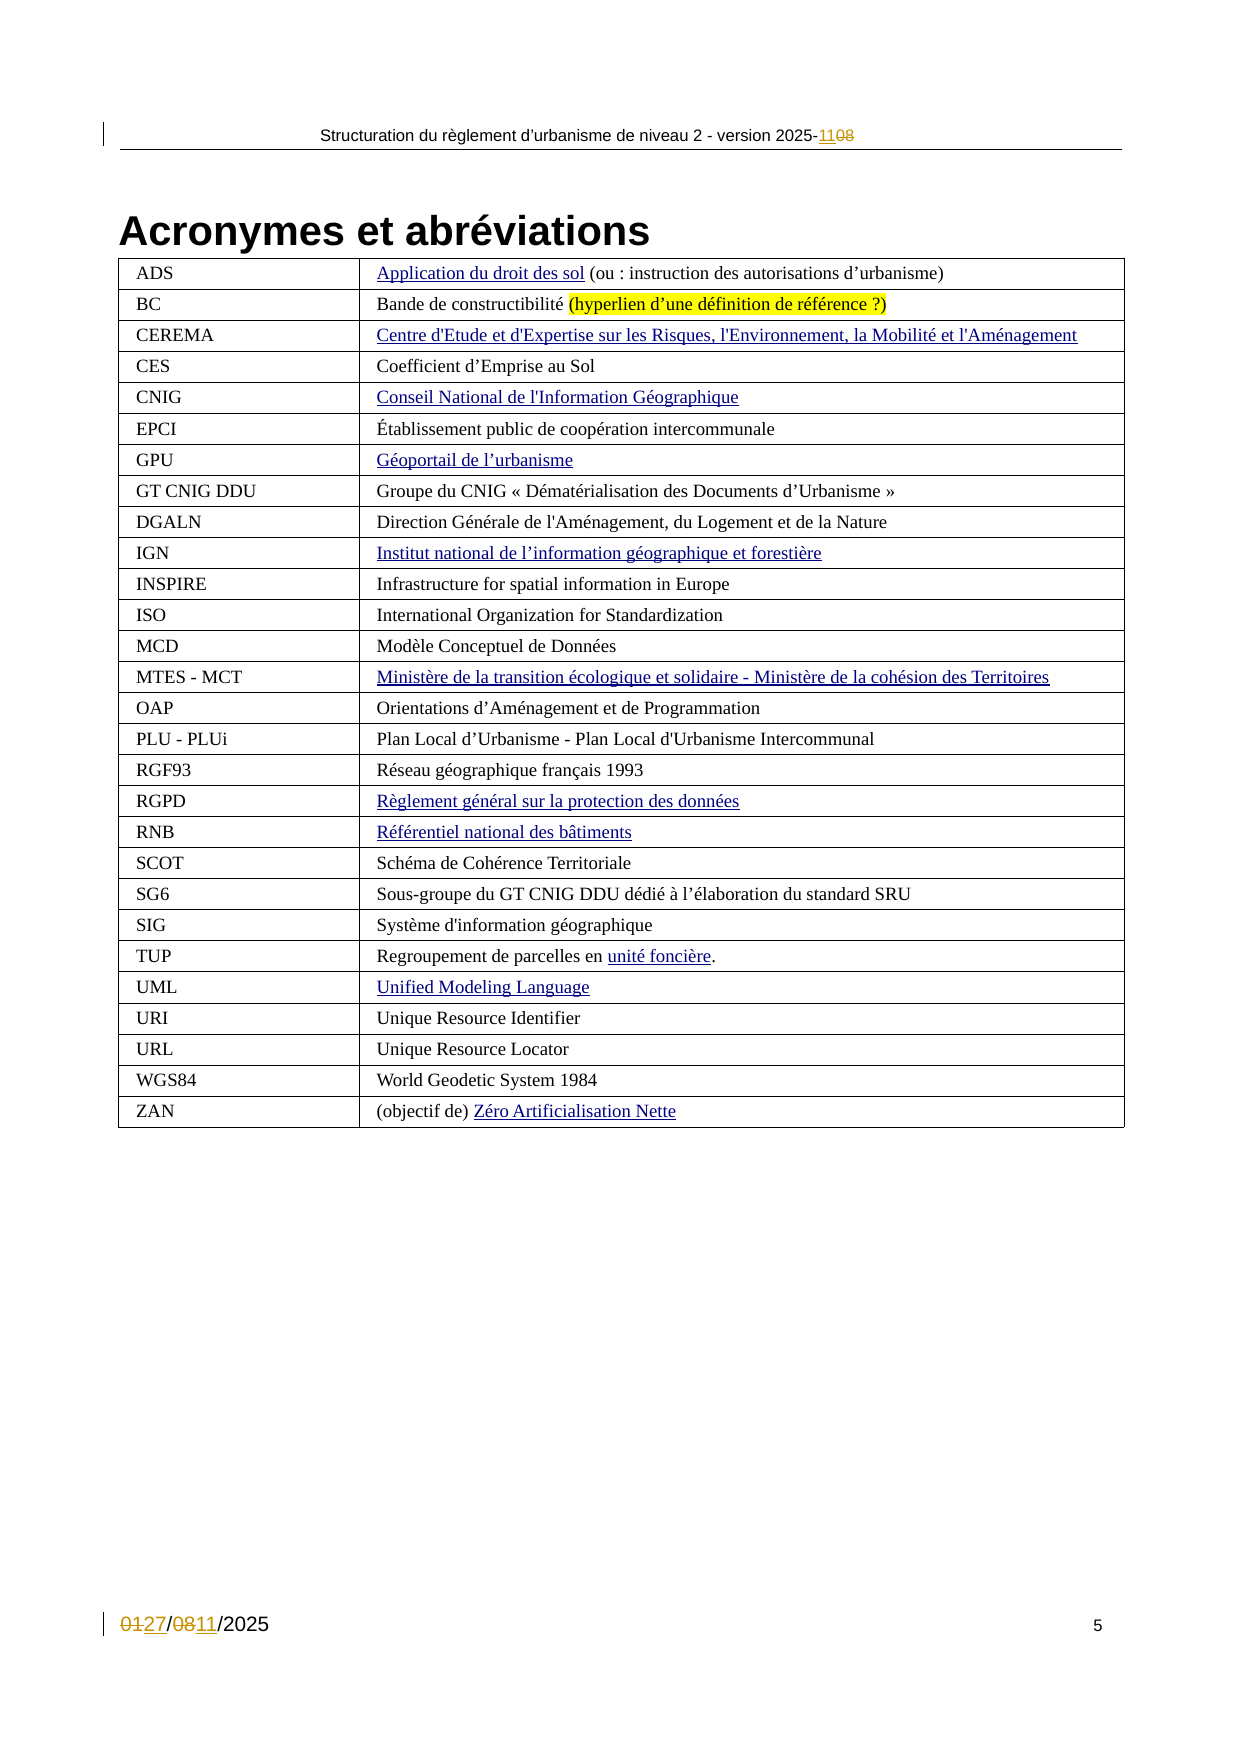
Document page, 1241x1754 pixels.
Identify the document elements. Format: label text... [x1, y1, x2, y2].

table_cell IGN [119, 538, 359, 568]
table_cell Géoportail de l’urbanisme [360, 445, 1124, 475]
table_cell Conseil National de l'Information Géographique [360, 383, 1124, 413]
table_cell Unique Resource Identifier [360, 1004, 1124, 1033]
table_cell Groupe du CNIG « Dématérialisation des Documents d’Urbanisme » [360, 476, 1124, 506]
table_cell Unique Resource Locator [360, 1035, 1124, 1064]
table_cell MCD [119, 631, 359, 661]
table_cell Institut national de l’information géographique et forestière [360, 538, 1124, 568]
table_cell MTES - MCT [119, 662, 359, 692]
table_cell International Organization for Standardization [360, 600, 1124, 630]
table_cell GT CNIG DDU [119, 476, 359, 506]
table_cell RNB [119, 817, 359, 847]
table_cell GPU [119, 445, 359, 475]
table_cell CES [119, 352, 359, 382]
table_cell Regroupement de parcelles en unité foncière. [360, 941, 1124, 971]
table_header ADS [119, 259, 359, 288]
table_cell Centre d'Etude et d'Expertise sur les Risques, l'Environnement, la Mobilité et l'Aménagement [360, 321, 1124, 351]
table_cell INSPIRE [119, 569, 359, 599]
table_cell Modèle Conceptuel de Données [360, 631, 1124, 661]
table_cell CEREMA [119, 321, 359, 351]
text Acronymes et abréviations [118, 207, 1116, 254]
table_cell Orientations d’Aménagement et de Programmation [360, 693, 1124, 723]
table_cell Réseau géographique français 1993 [360, 755, 1124, 785]
table_cell SCOT [119, 848, 359, 878]
table_cell Ministère de la transition écologique et solidaire - Ministère de la cohésion des Territoires [360, 662, 1124, 692]
table_cell BC [119, 290, 359, 319]
table_cell World Geodetic System 1984 [360, 1066, 1124, 1096]
table_cell Système d'information géographique [360, 910, 1124, 940]
table_cell Direction Générale de l'Aménagement, du Logement et de la Nature [360, 507, 1124, 537]
table_cell Unified Modeling Language [360, 972, 1124, 1002]
table_cell Infrastructure for spatial information in Europe [360, 569, 1124, 599]
table_cell (objectif de) Zéro Artificialisation Nette [360, 1097, 1124, 1127]
table_cell SG6 [119, 879, 359, 909]
table_cell SIG [119, 910, 359, 940]
table_cell Coefficient d’Emprise au Sol [360, 352, 1124, 382]
table_cell UML [119, 972, 359, 1002]
table_cell TUP [119, 941, 359, 971]
table_cell CNIG [119, 383, 359, 413]
table_cell Plan Local d’Urbanisme - Plan Local d'Urbanisme Intercommunal [360, 724, 1124, 754]
table_cell PLU - PLUi [119, 724, 359, 754]
table_cell Bande de constructibilité (hyperlien d’une définition de référence ?) [360, 290, 1124, 319]
table_cell RGF93 [119, 755, 359, 785]
table_cell OAP [119, 693, 359, 723]
table_cell EPCI [119, 414, 359, 444]
table_cell ISO [119, 600, 359, 630]
table_cell ZAN [119, 1097, 359, 1127]
table_cell WGS84 [119, 1066, 359, 1096]
table_cell URL [119, 1035, 359, 1064]
table_cell Référentiel national des bâtiments [360, 817, 1124, 847]
table_cell Sous-groupe du GT CNIG DDU dédié à l’élaboration du standard SRU [360, 879, 1124, 909]
table_cell URI [119, 1004, 359, 1033]
table_header Application du droit des sol (ou : instruction des autorisations d’urbanisme) [360, 259, 1124, 288]
table_cell Règlement général sur la protection des données [360, 786, 1124, 816]
table_cell DGALN [119, 507, 359, 537]
table_cell RGPD [119, 786, 359, 816]
table_cell Schéma de Cohérence Territoriale [360, 848, 1124, 878]
table_cell Établissement public de coopération intercommunale [360, 414, 1124, 444]
